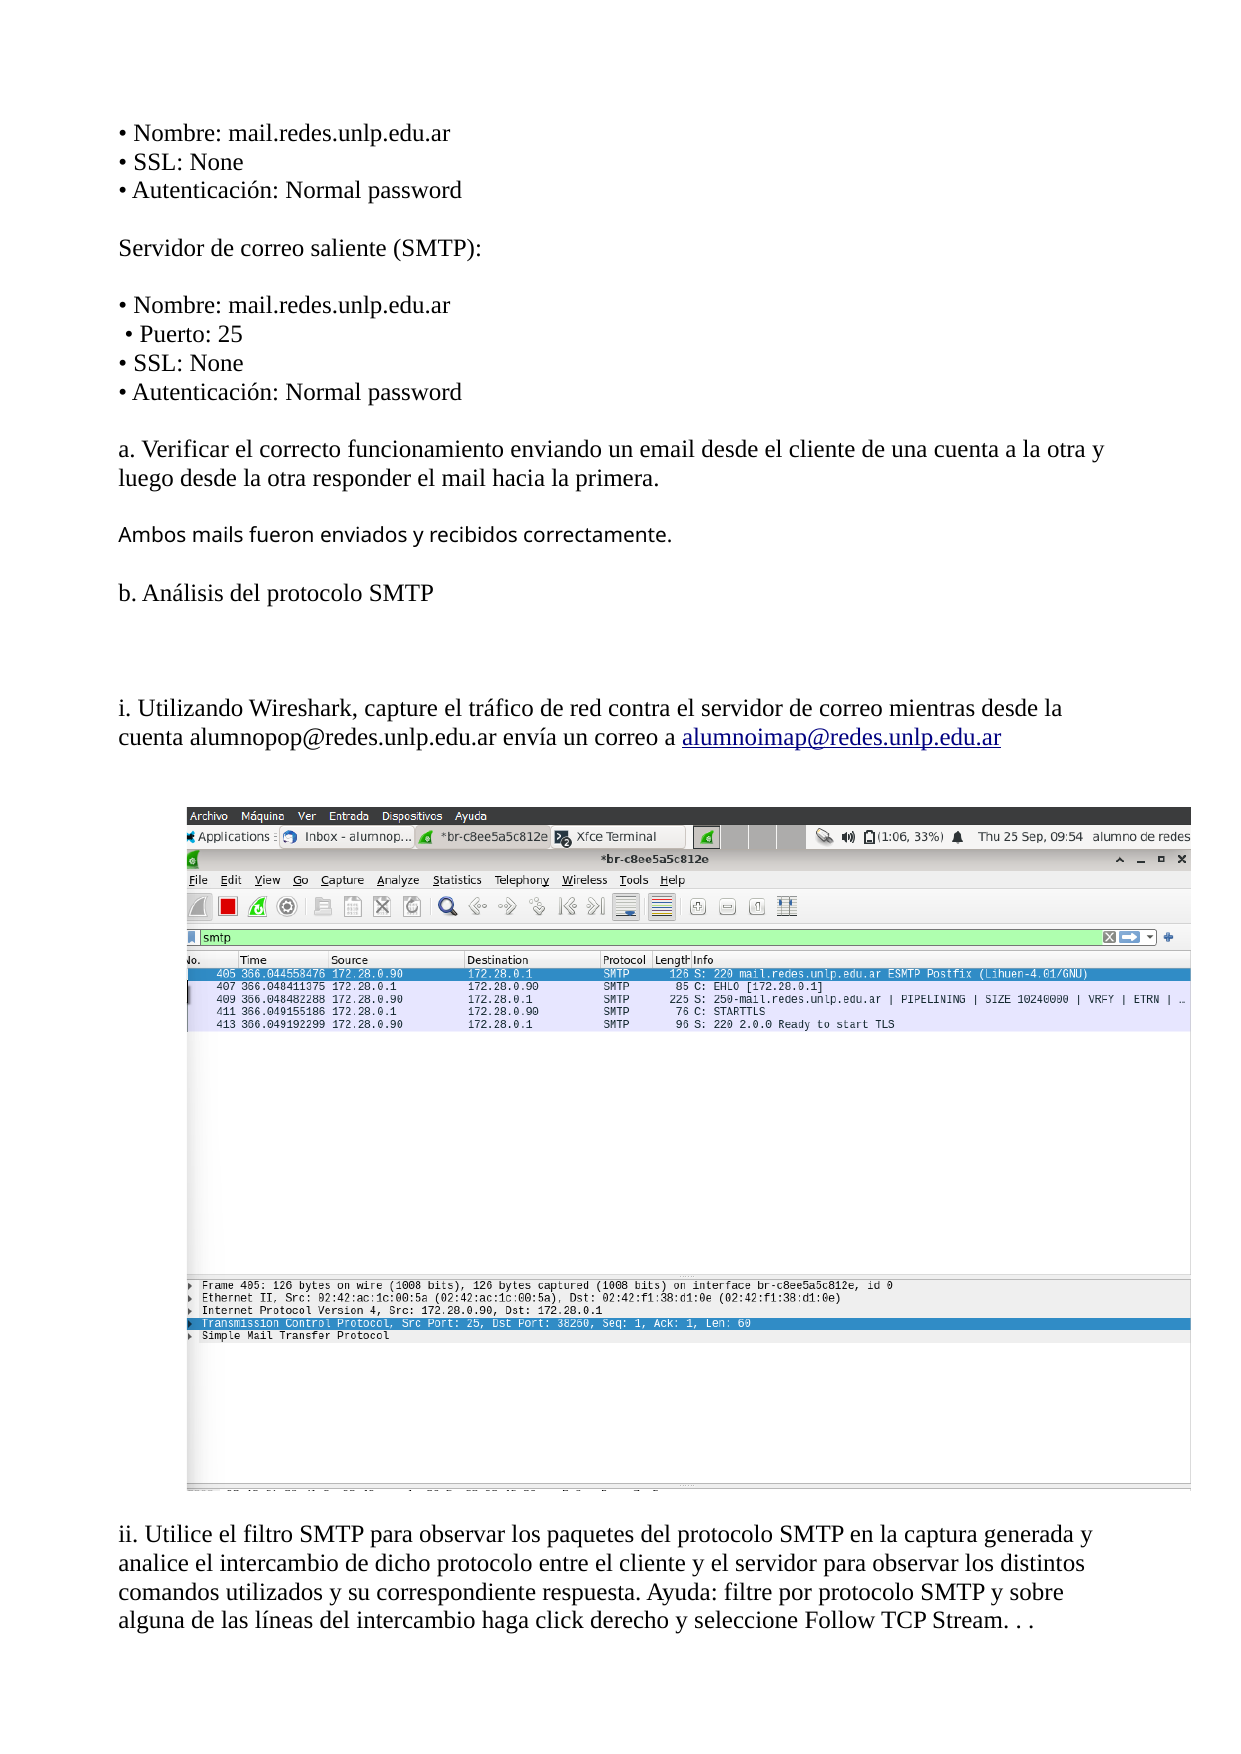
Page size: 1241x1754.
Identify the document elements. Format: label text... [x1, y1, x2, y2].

text • Puerto: 25 [118, 319, 1122, 348]
text b. Análisis del protocolo SMTP [118, 578, 1122, 607]
text a. Verificar el correcto funcionamiento enviando un email desde el cliente de una cuenta a la otra y luego desde la otra responder el mail hacia la primera. [118, 434, 1122, 492]
text • Nombre: mail.redes.unlp.edu.ar [118, 118, 1122, 147]
text i. Utilizando Wireshark, capture el tráfico de red contra el servidor de correo mientras desde la cuenta alumnopop@redes.unlp.edu.ar envía un correo a alumnoimap@redes.unlp.edu.ar [118, 693, 1122, 750]
text • Autenticación: Normal password [118, 377, 1122, 406]
text • Autenticación: Normal password [118, 176, 1122, 204]
text Ambos mails fueron enviados y recibidos correctamente. [118, 521, 1122, 549]
text • SSL: None [118, 147, 1122, 176]
text • Nombre: mail.redes.unlp.edu.ar [118, 291, 1122, 319]
text Servidor de correo saliente (SMTP): [118, 233, 1122, 262]
text ii. Utilice el filtro SMTP para observar los paquetes del protocolo SMTP en la captura generada y analice el intercambio de dicho protocolo entre el cliente y el servidor para observar los distintos comandos utilizados y su correspondiente respuesta. Ayuda: filtre por protocolo SMTP y sobre alguna de las líneas del intercambio haga click derecho y seleccione Follow TCP Stream. . . [118, 1519, 1122, 1634]
picture [186, 807, 1191, 1491]
text • SSL: None [118, 348, 1122, 377]
